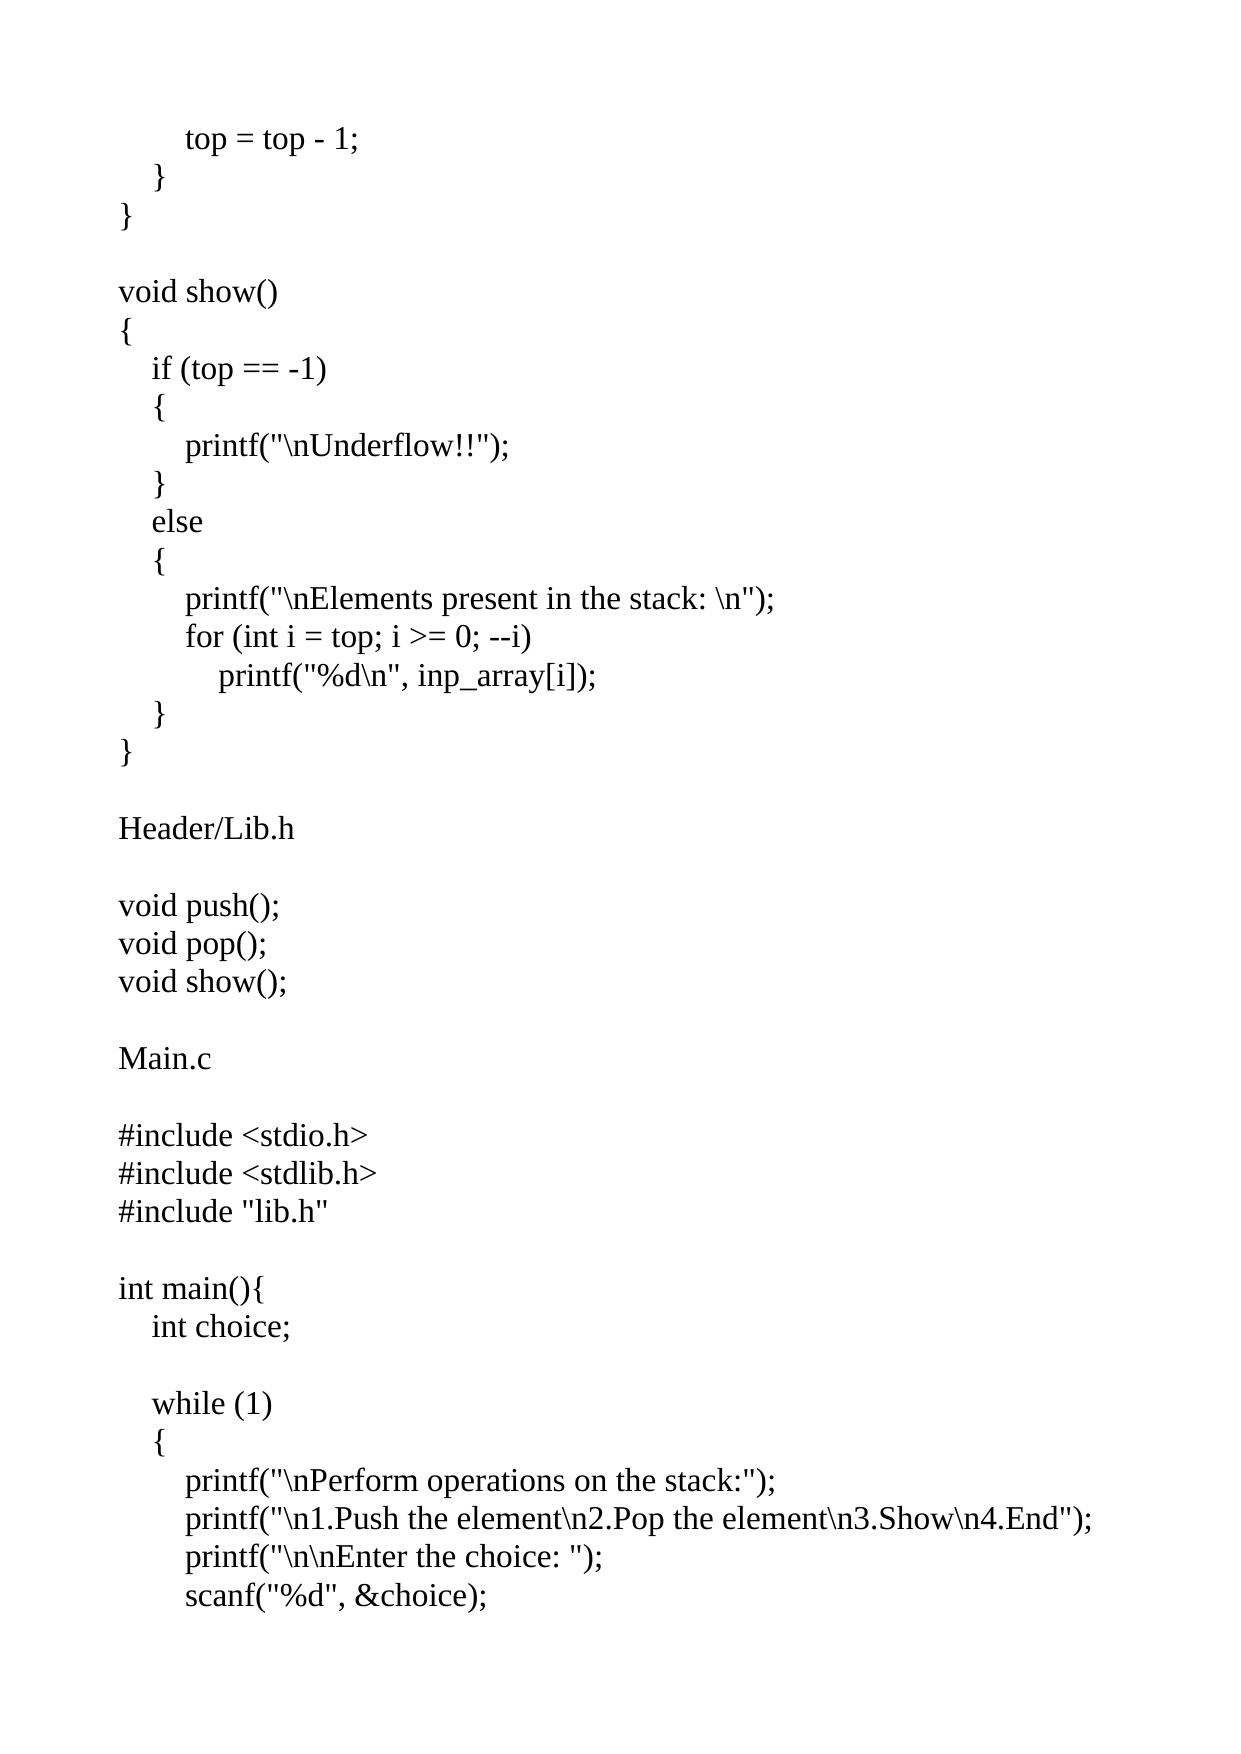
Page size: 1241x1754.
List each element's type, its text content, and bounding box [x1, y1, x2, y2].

text { [118, 386, 1122, 425]
text printf("%d\n", inp_array[i]); [118, 655, 1122, 693]
text void show(); [118, 961, 1122, 1000]
text Header/Lib.h [118, 808, 1122, 846]
text int main(){ [118, 1268, 1122, 1306]
text } [118, 731, 1122, 770]
text void show() [118, 271, 1122, 310]
text #include <stdlib.h> [118, 1153, 1122, 1191]
text { [118, 310, 1122, 348]
text } [118, 693, 1122, 731]
text printf("\n1.Push the element\n2.Pop the element\n3.Show\n4.End"); [118, 1498, 1122, 1536]
text printf("\nUnderflow!!"); [118, 425, 1122, 463]
text { [118, 1421, 1122, 1460]
text for (int i = top; i >= 0; --i) [118, 616, 1122, 655]
text #include "lib.h" [118, 1191, 1122, 1230]
text printf("\nPerform operations on the stack:"); [118, 1460, 1122, 1498]
text #include <stdio.h> [118, 1115, 1122, 1153]
text top = top - 1; [118, 118, 1122, 156]
text } [118, 156, 1122, 195]
text } [118, 463, 1122, 501]
text if (top == -1) [118, 348, 1122, 386]
text while (1) [118, 1383, 1122, 1421]
text scanf("%d", &choice); [118, 1575, 1122, 1613]
text printf("\n\nEnter the choice: "); [118, 1536, 1122, 1575]
text int choice; [118, 1306, 1122, 1345]
text { [118, 540, 1122, 578]
text Main.c [118, 1038, 1122, 1076]
text void pop(); [118, 923, 1122, 961]
text else [118, 501, 1122, 540]
text void push(); [118, 885, 1122, 923]
text printf("\nElements present in the stack: \n"); [118, 578, 1122, 616]
text } [118, 195, 1122, 233]
